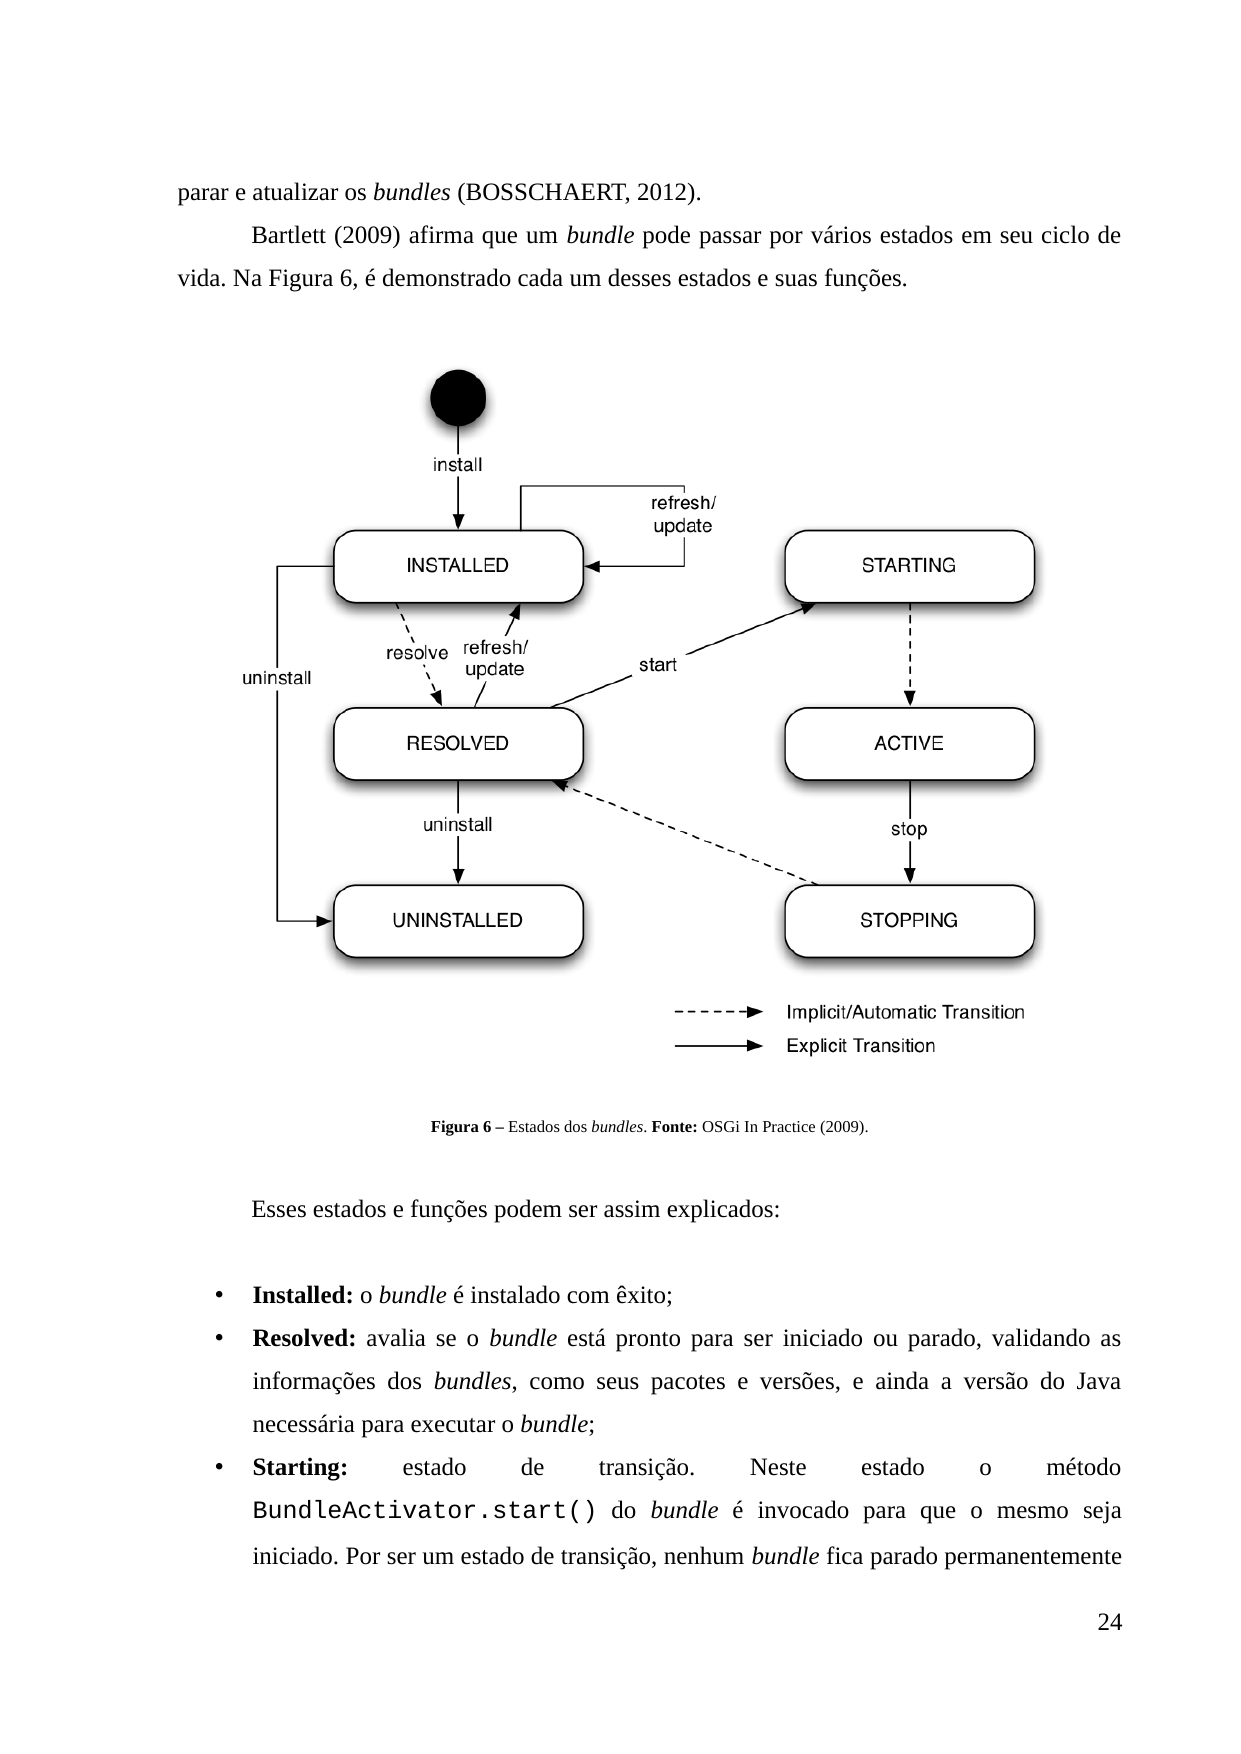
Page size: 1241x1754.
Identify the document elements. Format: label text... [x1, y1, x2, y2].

text parar e atualizar os bundles (BOSSCHAERT, 2012). [177, 177, 1122, 206]
list Installed: o bundle é instalado com êxito; [215, 1280, 1122, 1309]
text Esses estados e funções podem ser assim explicados: [177, 1194, 1122, 1222]
list Starting: estado de transição. Neste estado o método BundleActivator.start() do bundle é invocado para que o mesmo seja iniciado. Por ser um estado de transição, nenhum bundle fica parado permanentemente [215, 1452, 1122, 1569]
text Bartlett (2009) afirma que um bundle pode passar por vários estados em seu ciclo de vida. Na Figura 6, é demonstrado cada um desses estados e suas funções. [177, 220, 1122, 292]
picture [206, 349, 1093, 1117]
text Figura 6 – Estados dos bundles. Fonte: OSGi In Practice (2009). [207, 1117, 1092, 1136]
list Resolved: avalia se o bundle está pronto para ser iniciado ou parado, validando as informações dos bundles, como seus pacotes e versões, e ainda a versão do Java necessária para executar o bundle; [215, 1323, 1122, 1438]
